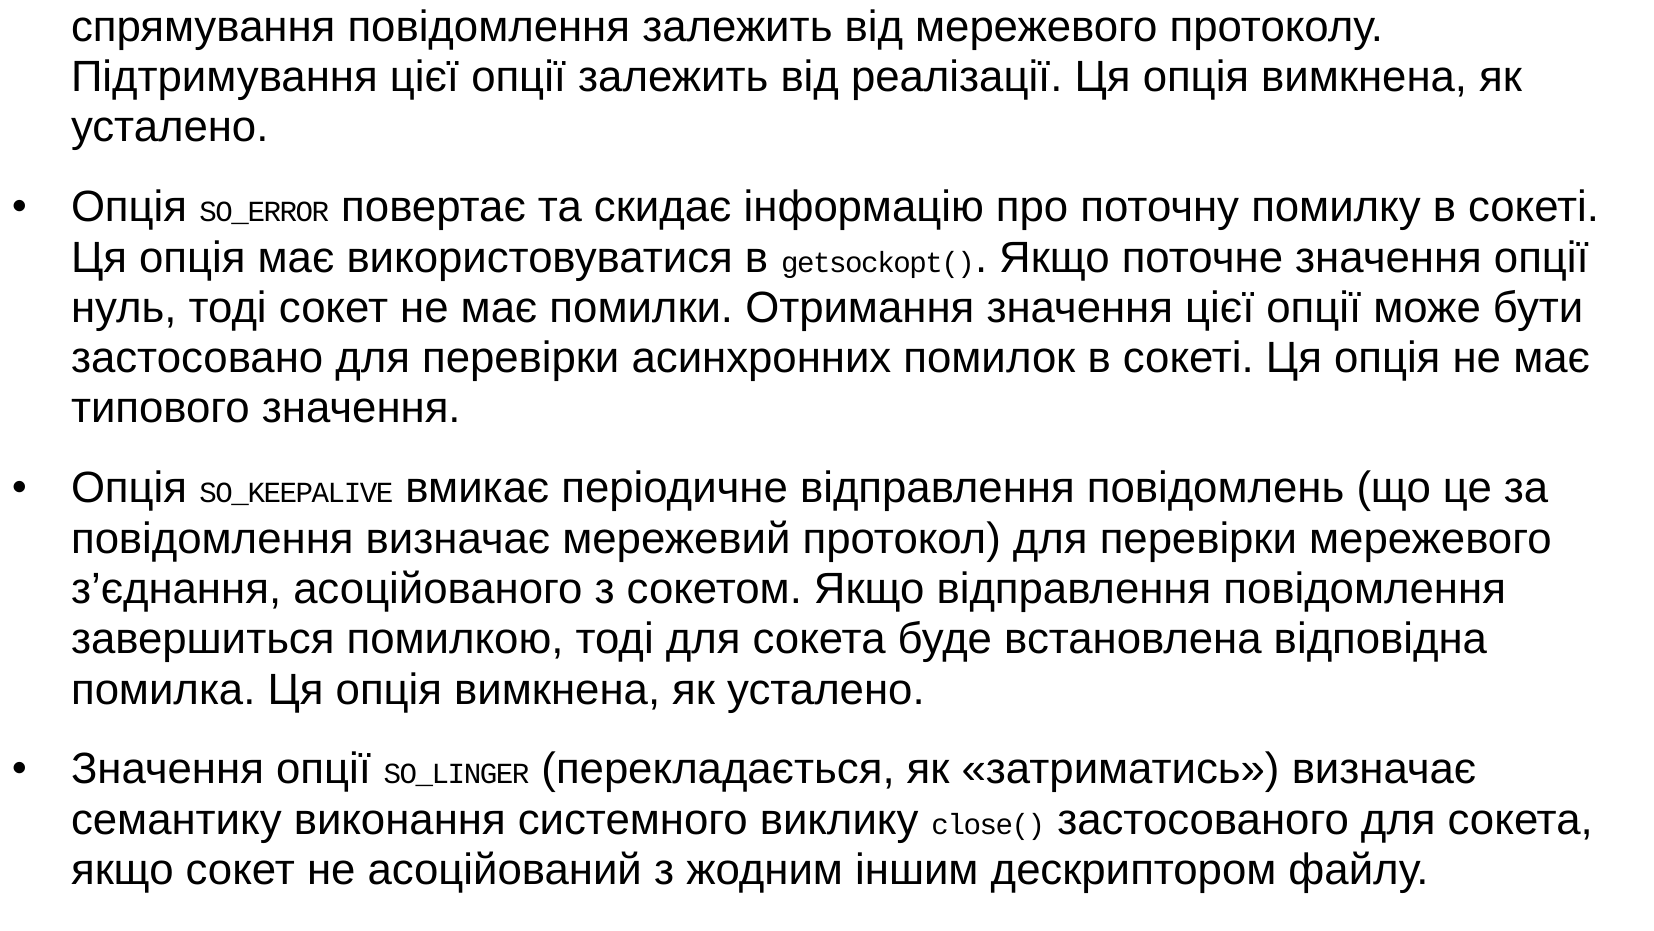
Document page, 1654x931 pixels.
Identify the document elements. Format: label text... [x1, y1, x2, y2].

list Опція SO_KEEPALIVE вмикає періодичне відправлення повідомлень (що це за повідомлення визначає мережевий протокол) для перевірки мережевого з’єднання, асоційованого з сокетом. Якщо відправлення повідомлення завершиться помилкою, тоді для сокета буде встановлена відповідна помилка. Ця опція вимкнена, як усталено. [12, 462, 1642, 713]
list Опція SO_ERROR повертає та скидає інформацію про поточну помилку в сокеті. Ця опція має використовуватися в getsockopt(). Якщо поточне значення опції нуль, тоді сокет не має помилки. Отримання значення цієї опції може бути застосовано для перевірки асинхронних помилок в сокеті. Ця опція не має типового значення. [12, 180, 1642, 432]
list спрямування повідомлення залежить від мережевого протоколу. Підтримування цієї опції залежить від реалізації. Ця опція вимкнена, як усталено. [12, 0, 1642, 151]
list Значення опції SO_LINGER (перекладається, як «затриматись») визначає семантику виконання системного виклику close() застосованого для сокета, якщо сокет не асоційований з жодним іншим дескриптором файлу. [12, 743, 1642, 894]
